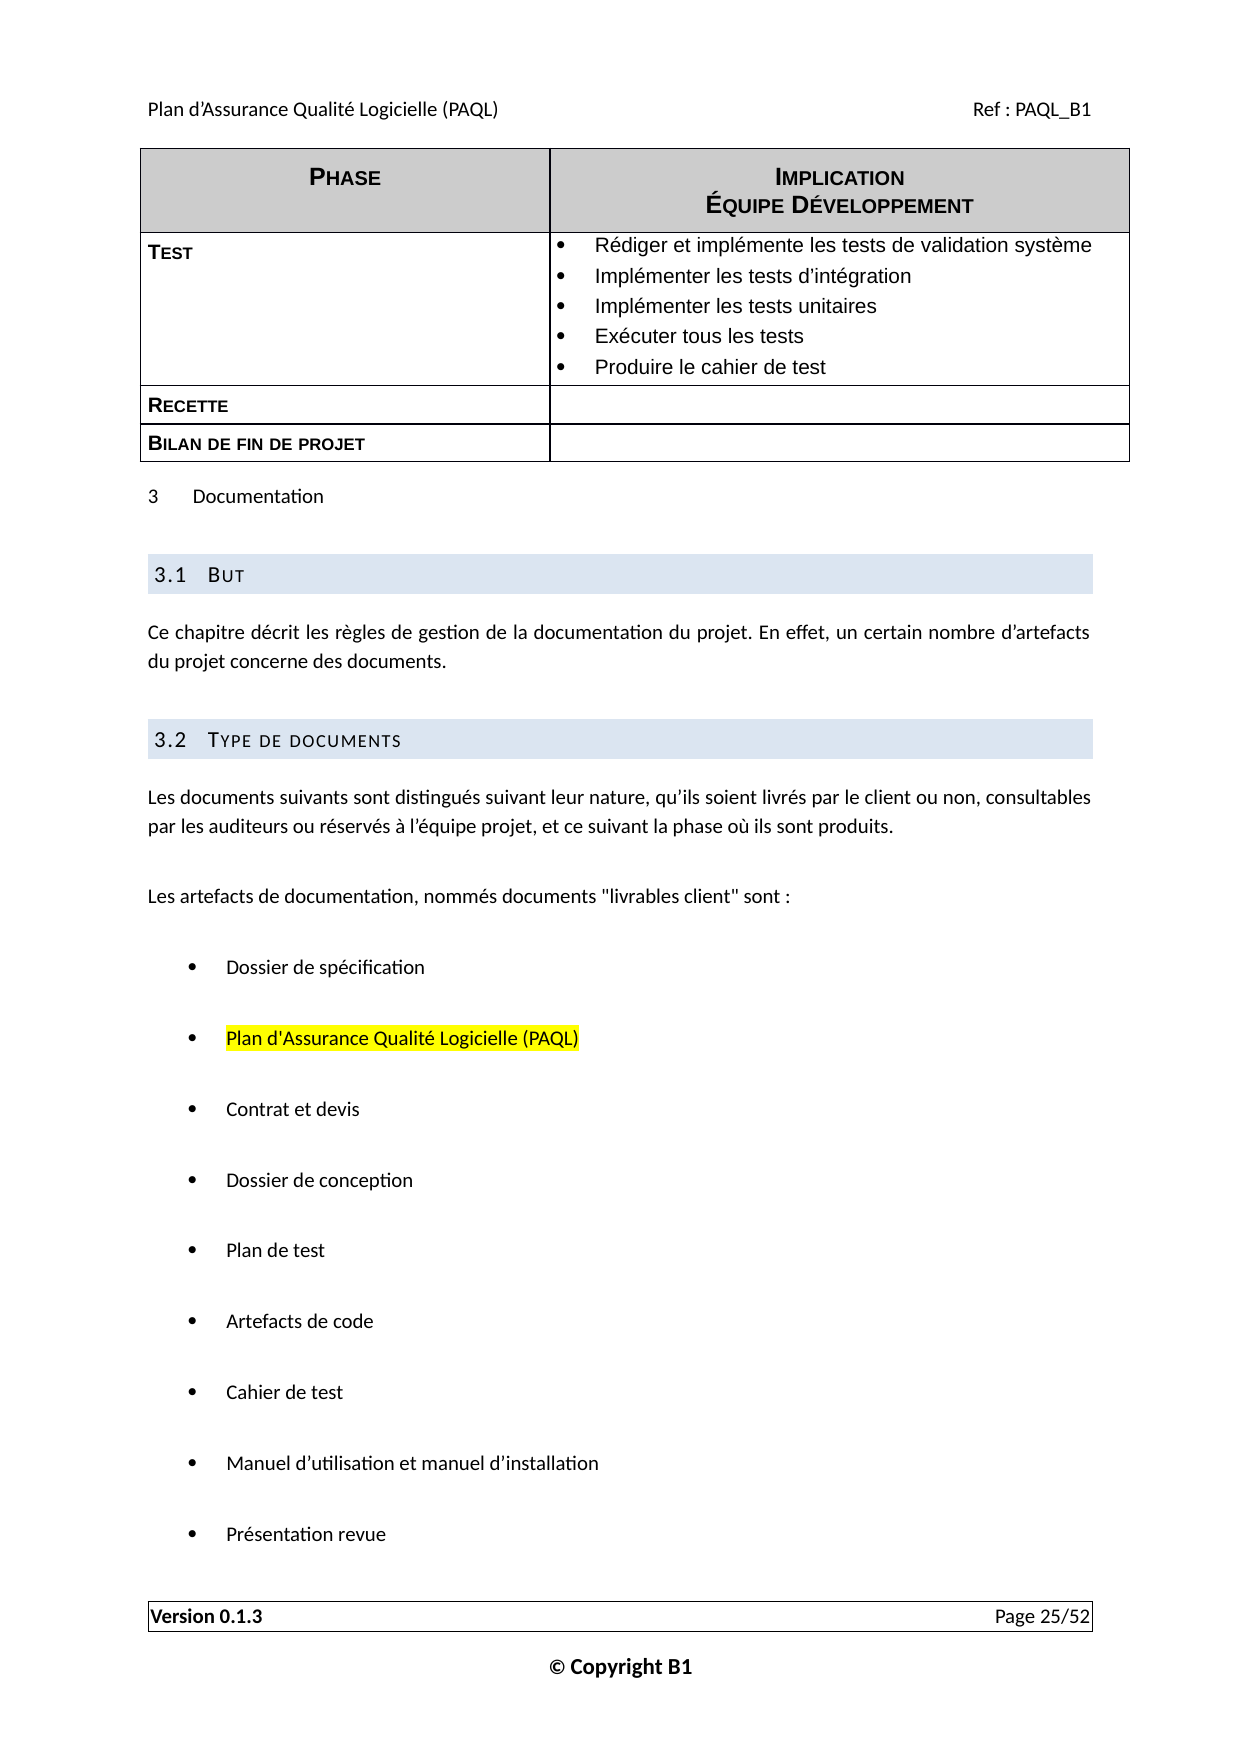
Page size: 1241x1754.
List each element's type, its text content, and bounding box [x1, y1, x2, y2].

table_header Implication Équipe Développement [551, 149, 1129, 232]
list Artefacts de code [188, 1308, 1093, 1334]
list Cahier de test [188, 1379, 1093, 1405]
list Contrat et devis [188, 1096, 1093, 1121]
list Plan d'Assurance Qualité Logicielle (PAQL) [188, 1025, 1093, 1051]
list Présentation revue [188, 1521, 1093, 1546]
list Manuel d’utilisation et manuel d’installation [188, 1450, 1093, 1476]
table_cell [551, 386, 1129, 423]
list Type de documents [154, 725, 1086, 753]
text Les documents suivants sont distingués suivant leur nature, qu’ils soient livrés par le client ou non, consultables par les auditeurs ou réservés à l’équipe projet, et ce suivant la phase où ils sont produits. [148, 784, 1093, 839]
table_cell Recette [141, 386, 549, 423]
text Ce chapitre décrit les règles de gestion de la documentation du projet. En effet, un certain nombre d’artefacts du projet concerne des documents. [148, 619, 1093, 673]
list But [154, 560, 1086, 588]
table_cell Rédiger et implémente les tests de validation système Implémenter les tests d’intégration Implémenter les tests unitaires Exécuter tous les tests Produire le cahier de test [551, 233, 1129, 385]
table_cell [551, 425, 1129, 461]
list Documentation [148, 483, 1093, 508]
list Dossier de conception [188, 1167, 1093, 1192]
table_cell Bilan de fin de projet [141, 425, 549, 461]
table_cell Test [141, 233, 549, 385]
list Plan de test [188, 1238, 1093, 1263]
text Les artefacts de documentation, nommés documents "livrables client" sont : [148, 884, 1093, 909]
table_header Phase [141, 149, 549, 232]
list Dossier de spécification [188, 954, 1093, 980]
